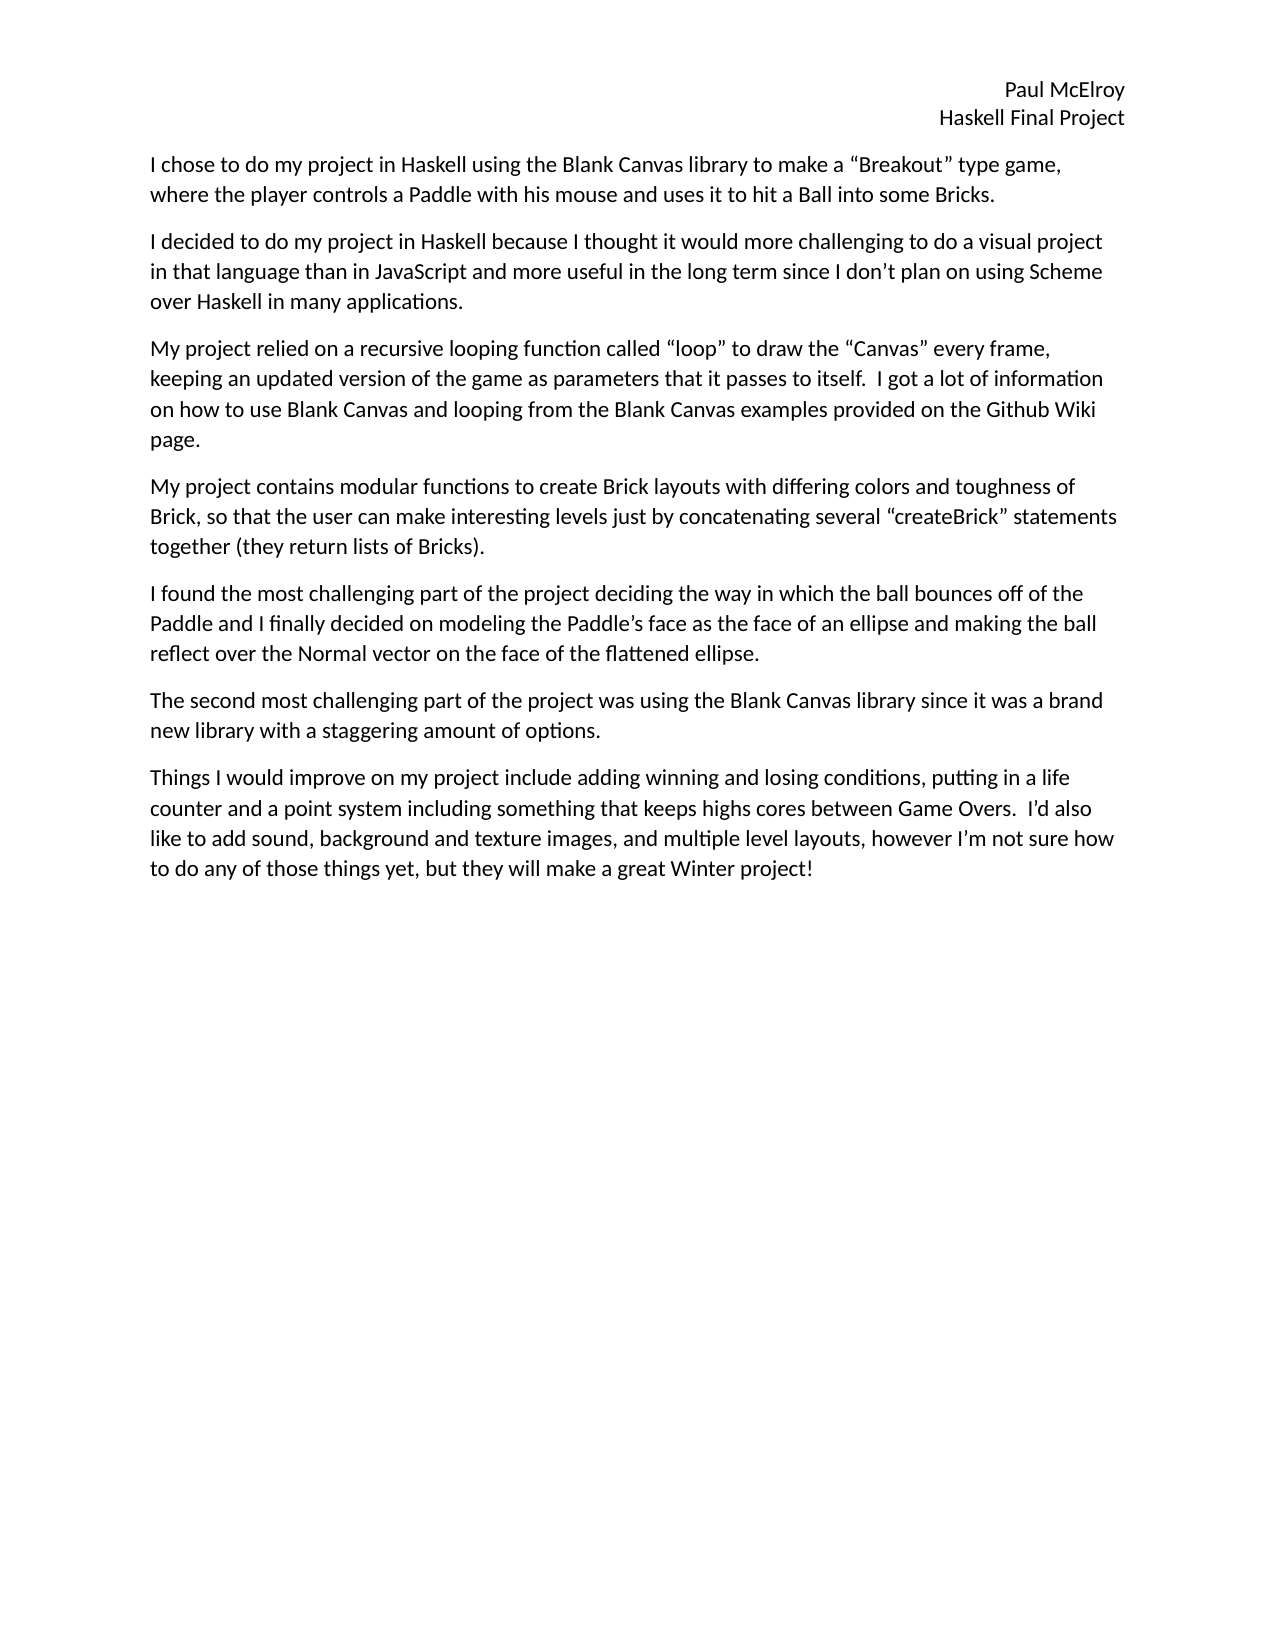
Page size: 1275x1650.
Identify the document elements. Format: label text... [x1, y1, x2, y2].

text I found the most challenging part of the project deciding the way in which the ball bounces off of the Paddle and I finally decided on modeling the Paddle’s face as the face of an ellipse and making the ball reflect over the Normal vector on the face of the flattened ellipse. [150, 579, 1125, 668]
text My project contains modular functions to create Brick layouts with differing colors and toughness of Brick, so that the user can make interesting levels just by concatenating several “createBrick” statements together (they return lists of Bricks). [150, 472, 1125, 560]
text The second most challenging part of the project was using the Blank Canvas library since it was a brand new library with a staggering amount of options. [150, 686, 1125, 745]
text I decided to do my project in Haskell because I thought it would more challenging to do a visual project in that language than in JavaScript and more useful in the long term since I don’t plan on using Scheme over Haskell in many applications. [150, 227, 1125, 316]
text Things I would improve on my project include adding winning and losing conditions, putting in a life counter and a point system including something that keeps highs cores between Game Overs. I’d also like to add sound, background and texture images, and multiple level layouts, however I’m not sure how to do any of those things yet, but they will make a great Winter project! [150, 763, 1125, 882]
text My project relied on a recursive looping function called “loop” to draw the “Canvas” every frame, keeping an updated version of the game as parameters that it passes to itself. I got a lot of information on how to use Blank Canvas and looping from the Blank Canvas examples provided on the Github Wiki page. [150, 334, 1125, 453]
text I chose to do my project in Haskell using the Blank Canvas library to make a “Breakout” type game, where the player controls a Paddle with his mouse and uses it to hit a Ball into some Bricks. [150, 150, 1125, 208]
